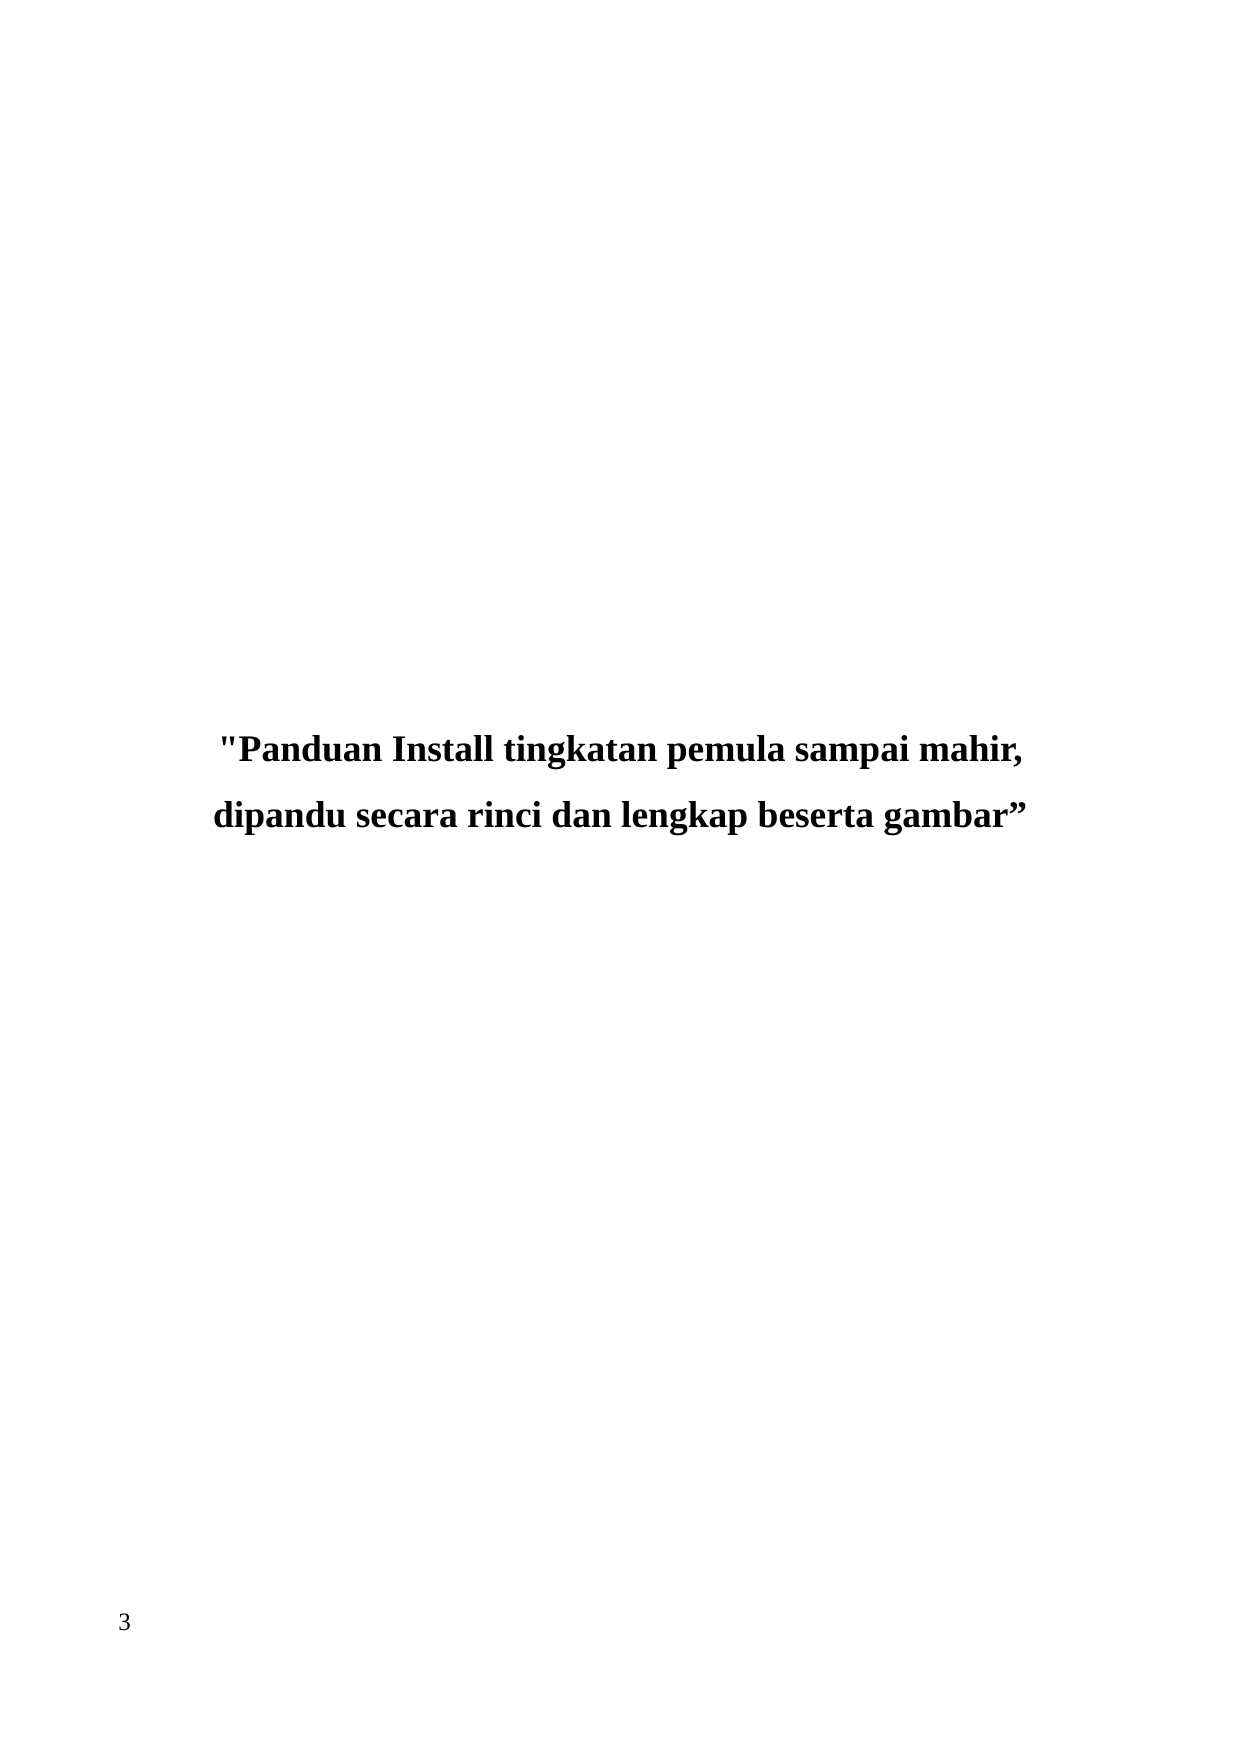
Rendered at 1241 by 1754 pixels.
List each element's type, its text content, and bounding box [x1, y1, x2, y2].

text "Panduan Install tingkatan pemula sampai mahir, [118, 727, 1122, 770]
text dipandu secara rinci dan lengkap beserta gambar” [118, 793, 1122, 836]
